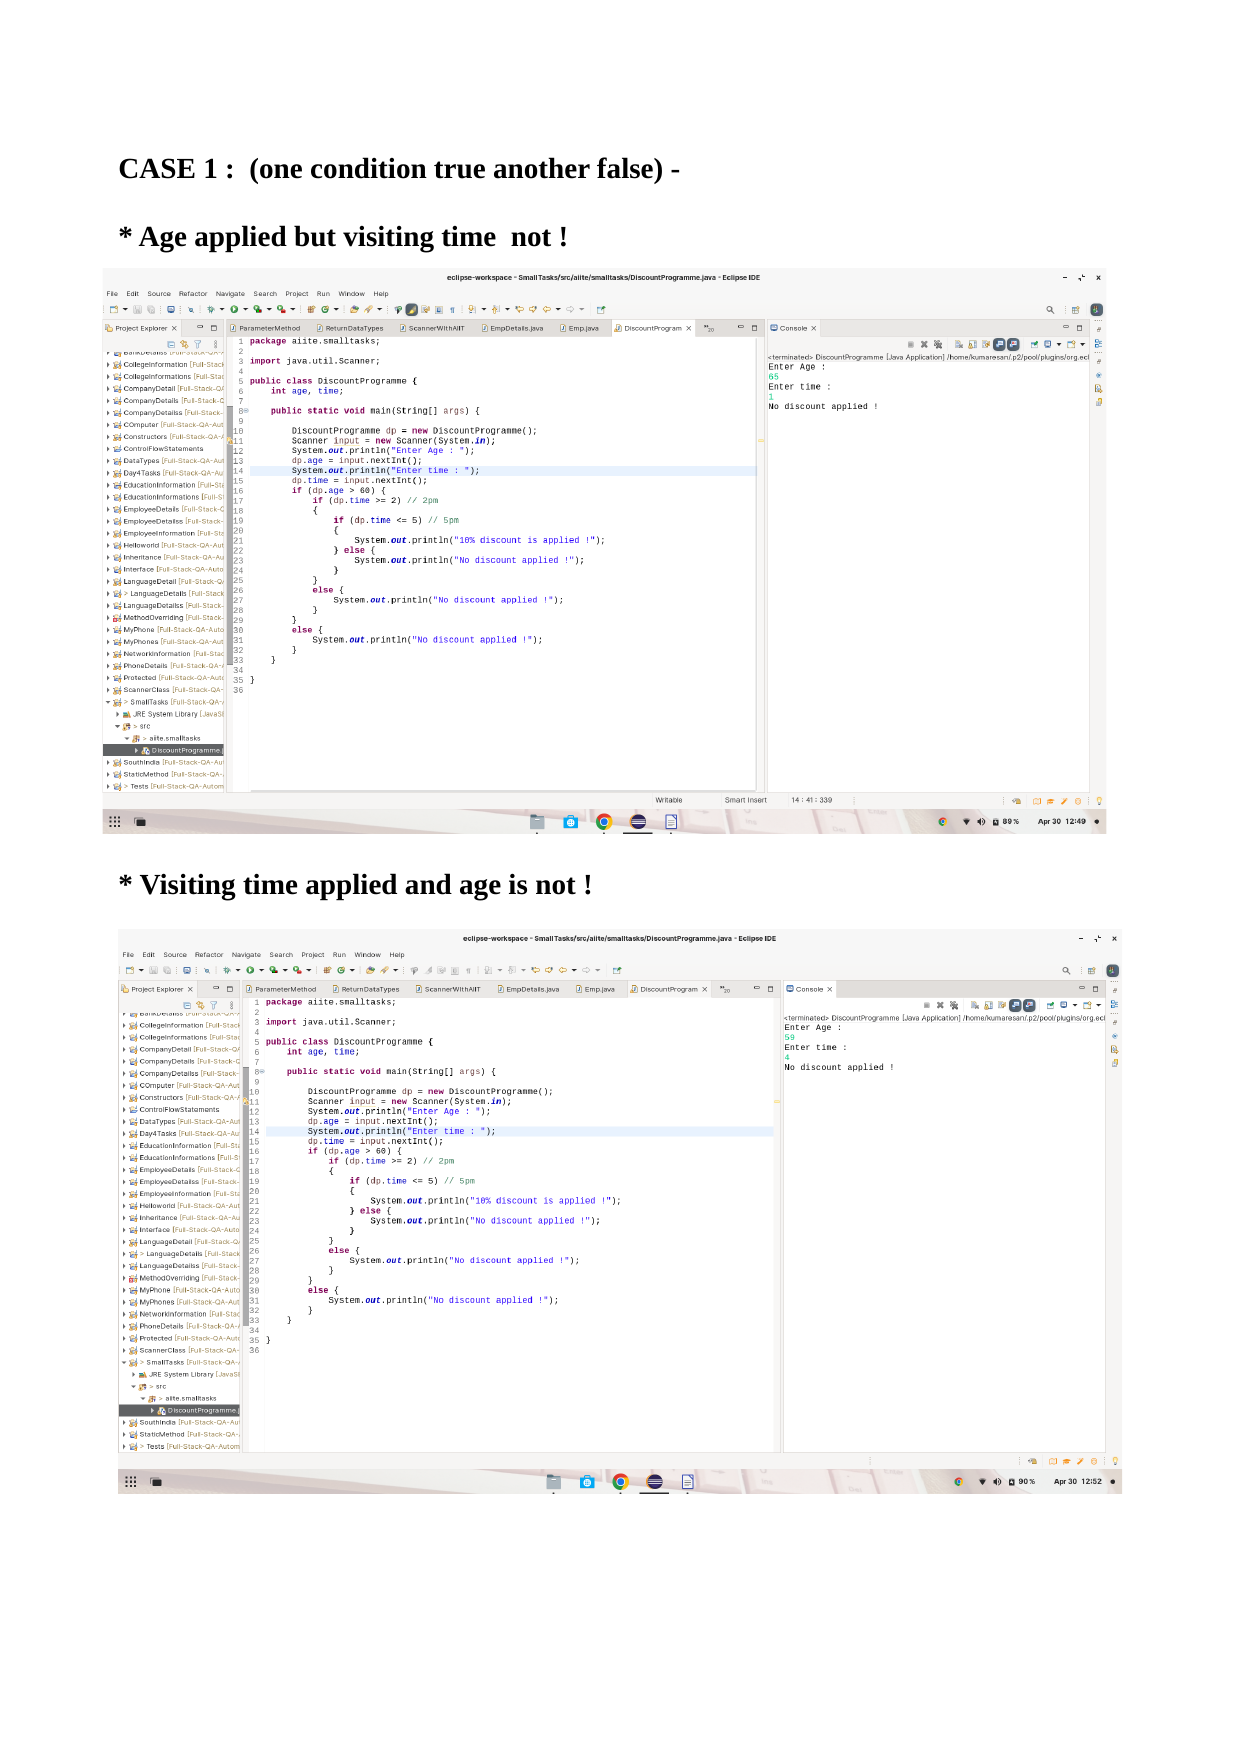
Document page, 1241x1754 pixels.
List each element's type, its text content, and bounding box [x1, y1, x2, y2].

text CASE 1 : (one condition true another false) - [118, 118, 1122, 219]
text [118, 1551, 1122, 1609]
text * Age applied but visiting time not ! * Visiting time applied and age is not ! [118, 219, 1122, 901]
picture [102, 268, 1107, 834]
picture [118, 929, 1123, 1494]
